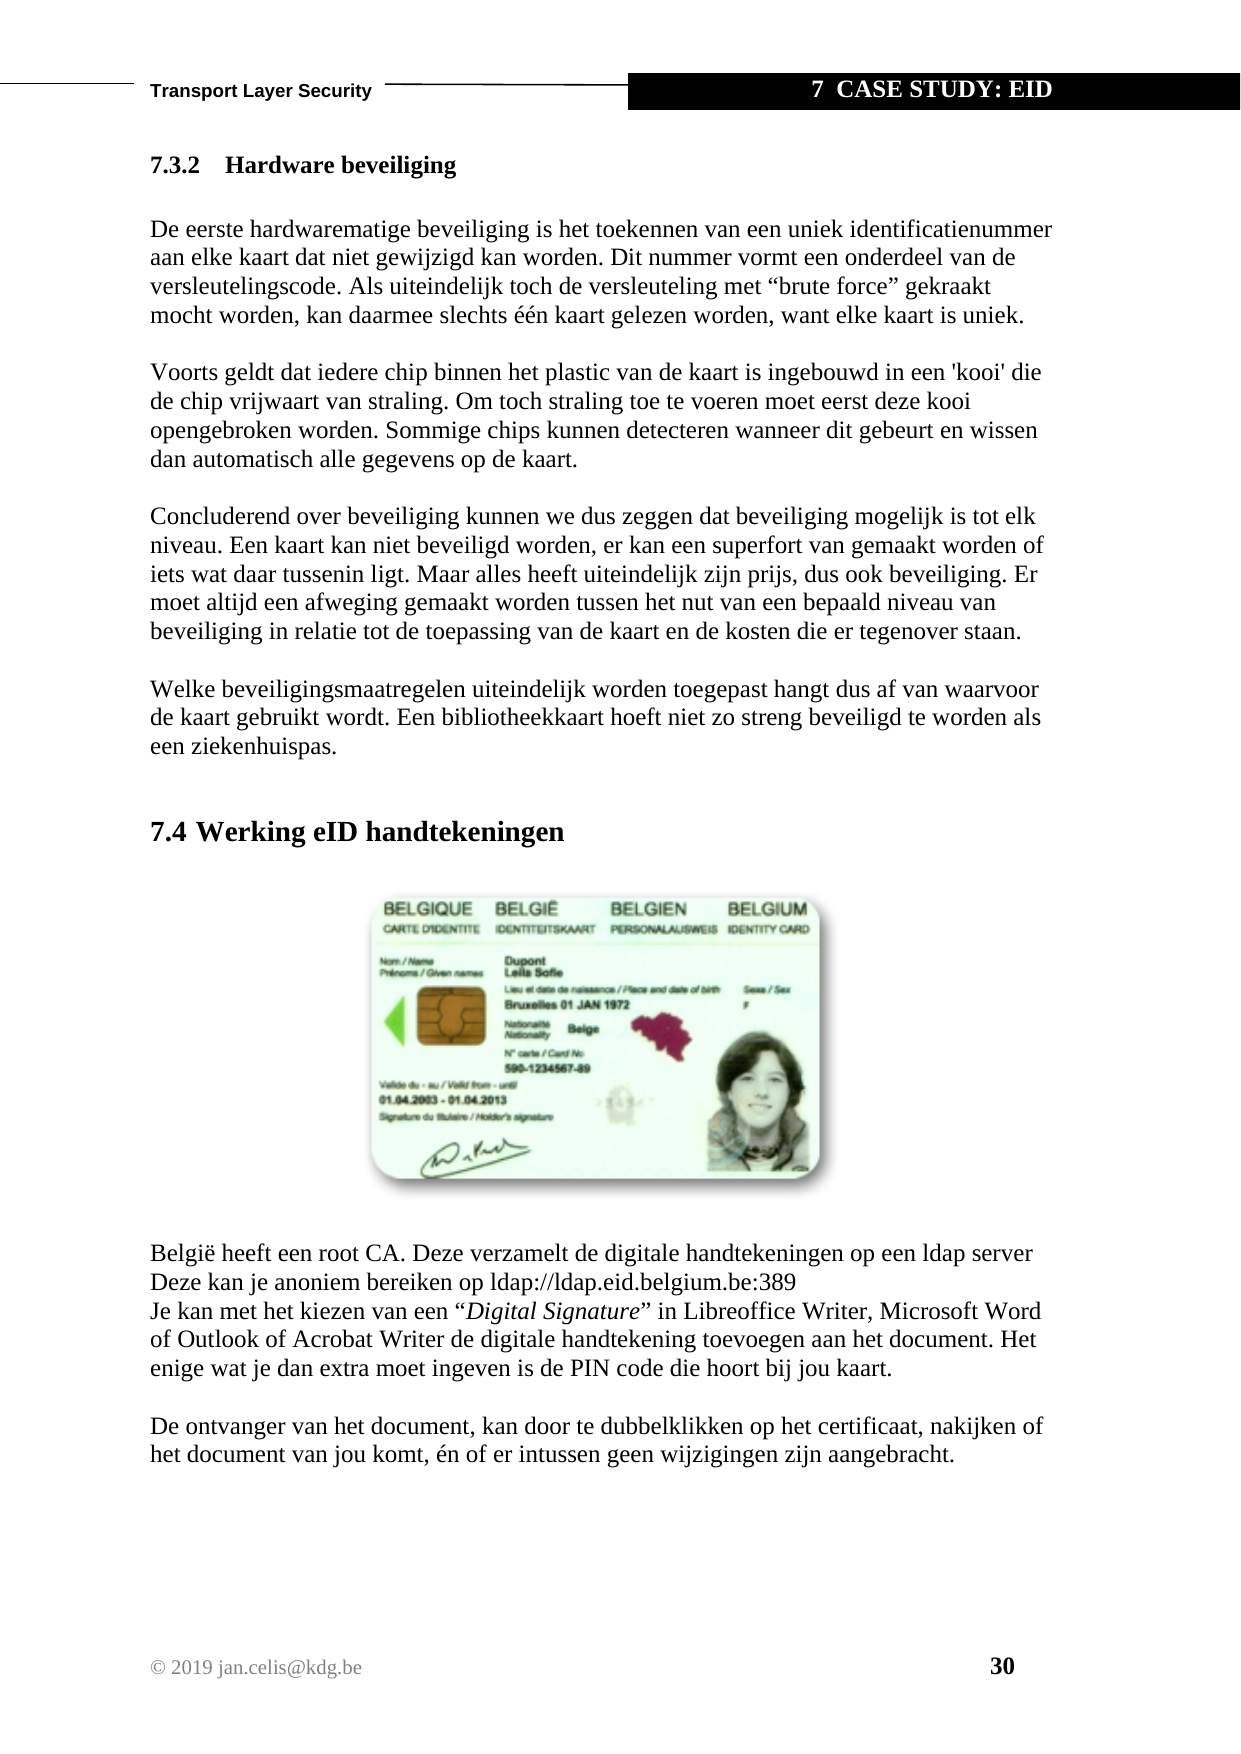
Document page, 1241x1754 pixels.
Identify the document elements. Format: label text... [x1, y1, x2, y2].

subtitle Hardware beveiliging [150, 150, 1053, 179]
subtitle Werking eID handtekeningen [150, 814, 1053, 847]
text Concluderend over beveiliging kunnen we dus zeggen dat beveiliging mogelijk is tot elk niveau. Een kaart kan niet beveiligd worden, er kan een superfort van gemaakt worden of iets wat daar tussenin ligt. Maar alles heeft uiteindelijk zijn prijs, dus ook beveiliging. Er moet altijd een afweging gemaakt worden tussen het nut van een bepaald niveau van beveiliging in relatie tot de toepassing van de kaart en de kosten die er tegenover staan. [150, 501, 1053, 645]
text Je kan met het kiezen van een “Digital Signature” in Libreoffice Writer, Microsoft Word of Outlook of Acrobat Writer de digitale handtekening toevoegen aan het document. Het enige wat je dan extra moet ingeven is de PIN code die hoort bij jou kaart. [150, 1296, 1053, 1382]
text Welke beveiligingsmaatregelen uiteindelijk worden toegepast hangt dus af van waarvoor de kaart gebruikt wordt. Een bibliotheekkaart hoeft niet zo streng beveiligd te worden als een ziekenhuispas. [150, 645, 1053, 760]
picture [363, 891, 840, 1201]
text België heeft een root CA. Deze verzamelt de digitale handtekeningen op een ldap server Deze kan je anoniem bereiken op ldap://ldap.eid.belgium.be:389 [150, 1238, 1053, 1296]
text Voorts geldt dat iedere chip binnen het plastic van de kaart is ingebouwd in een 'kooi' die de chip vrijwaart van straling. Om toch straling toe te voeren moet eerst deze kooi opengebroken worden. Sommige chips kunnen detecteren wanneer dit gebeurt en wissen dan automatisch alle gegevens op de kaart. [150, 357, 1053, 472]
text De eerste hardwarematige beveiliging is het toekennen van een uniek identificatienummer aan elke kaart dat niet gewijzigd kan worden. Dit nummer vormt een onderdeel van de versleutelingscode. Als uiteindelijk toch de versleuteling met “brute force” gekraakt mocht worden, kan daarmee slechts één kaart gelezen worden, want elke kaart is uniek. [150, 185, 1053, 329]
text De ontvanger van het document, kan door te dubbelklikken op het certificaat, nakijken of het document van jou komt, én of er intussen geen wijzigingen zijn aangebracht. [150, 1411, 1053, 1468]
